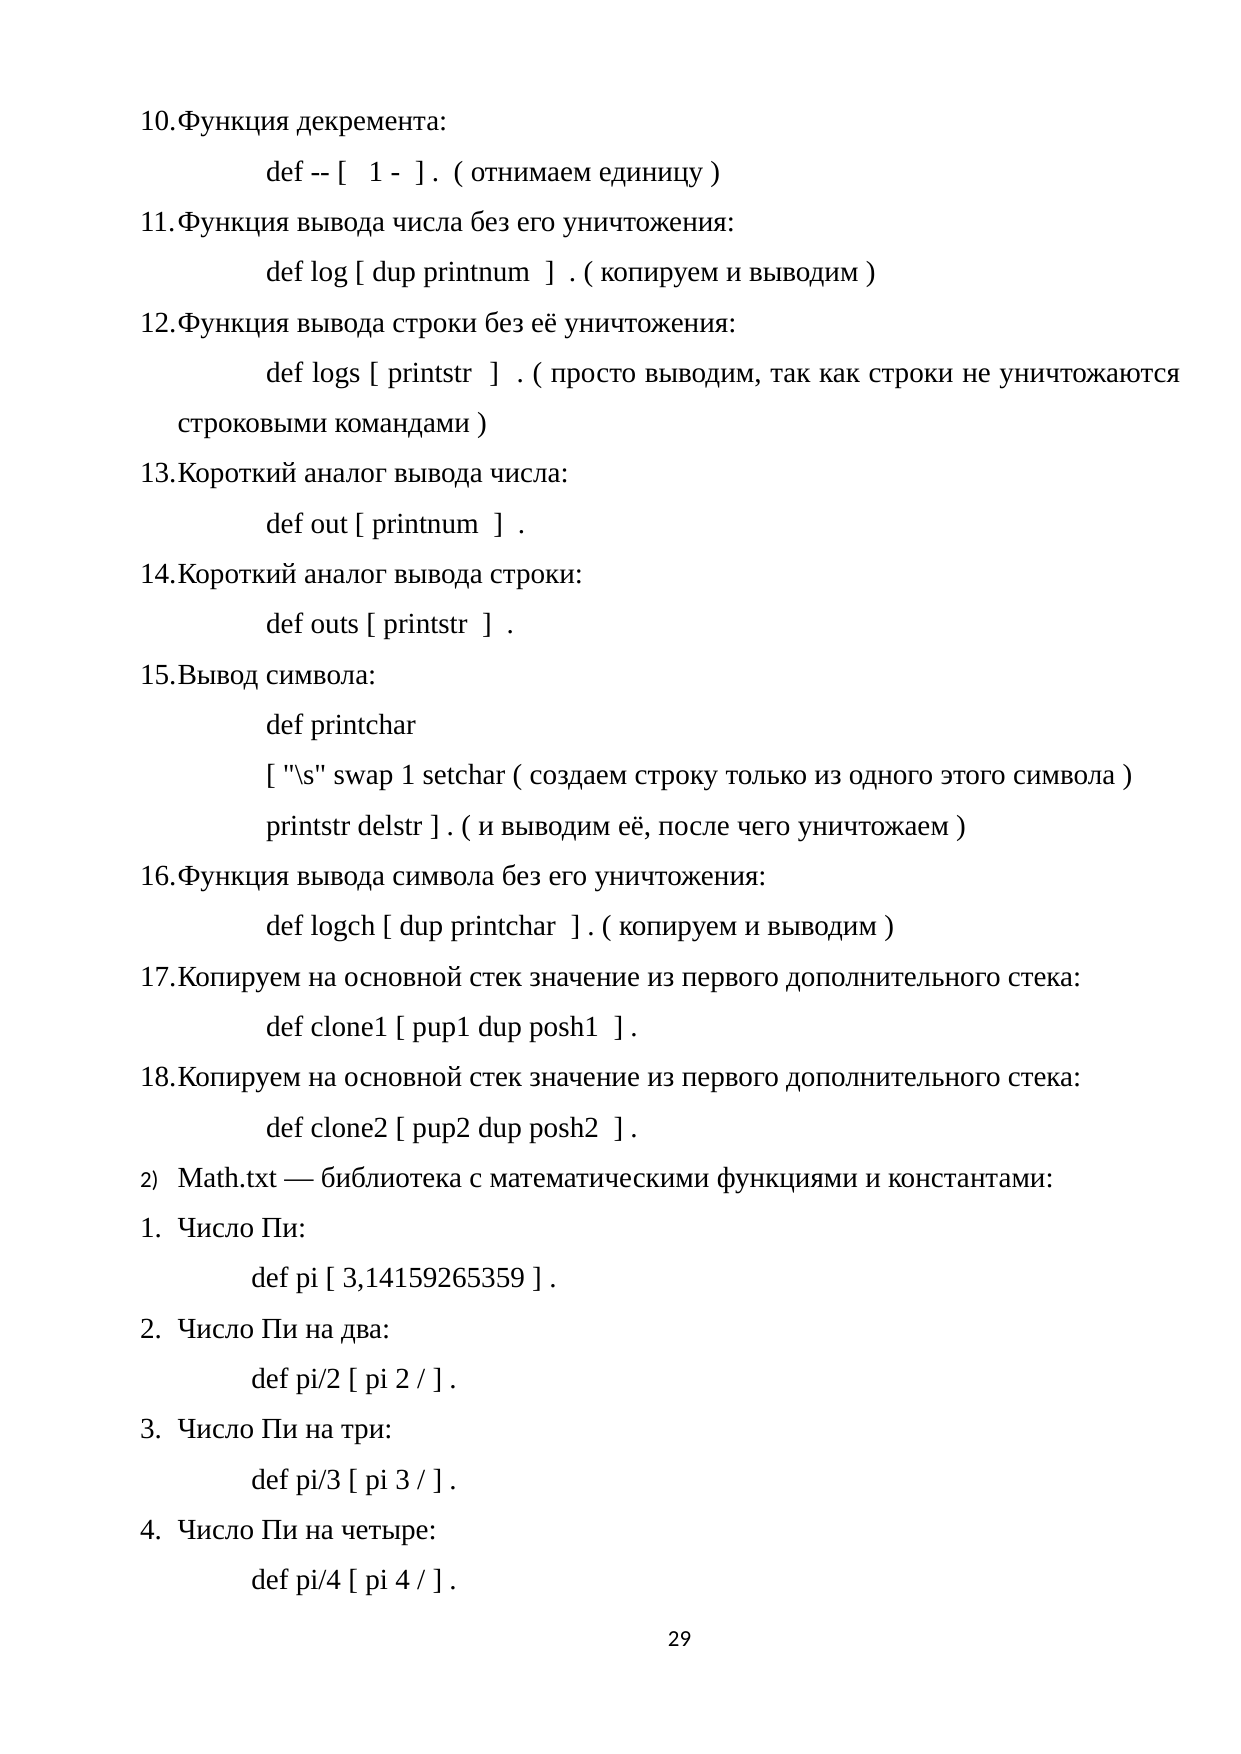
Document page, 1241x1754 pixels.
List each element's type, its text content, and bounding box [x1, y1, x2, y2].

list printstr delstr ] . ( и выводим её, после чего уничтожаем ) [177, 808, 1181, 841]
list Math.txt — библиотека с математическими функциями и константами: [140, 1160, 1181, 1193]
list Функция вывода строки без её уничтожения: [140, 305, 1181, 338]
list Короткий аналог вывода строки: [140, 556, 1181, 590]
list def printchar [177, 707, 1181, 741]
list def pi/2 [ pi 2 / ] . [177, 1361, 1181, 1395]
list def pi/3 [ pi 3 / ] . [177, 1462, 1181, 1495]
list def clone1 [ pup1 dup posh1 ] . [177, 1009, 1181, 1043]
list def log [ dup printnum ] . ( копируем и выводим ) [177, 254, 1181, 288]
list def outs [ printstr ] . [177, 607, 1181, 640]
list Число Пи на два: [140, 1311, 1181, 1344]
list def logs [ printstr ] . ( просто выводим, так как строки не уничтожаются строковыми командами ) [177, 355, 1181, 439]
list Функция вывода числа без его уничтожения: [140, 204, 1181, 238]
list Число Пи: [140, 1210, 1181, 1244]
list def pi [ 3,14159265359 ] . [177, 1261, 1181, 1294]
list Число Пи на три: [140, 1412, 1181, 1445]
list Копируем на основной стек значение из первого дополнительного стека: [140, 959, 1181, 992]
list def pi/4 [ pi 4 / ] . [177, 1562, 1181, 1596]
list Вывод символа: [140, 657, 1181, 690]
list Число Пи на четыре: [140, 1512, 1181, 1546]
list def logch [ dup printchar ] . ( копируем и выводим ) [177, 908, 1181, 942]
list Функция декремента: [140, 103, 1181, 137]
list [ "\s" swap 1 setchar ( создаем строку только из одного этого символа ) [177, 757, 1181, 791]
list def -- [ 1 - ] . ( отнимаем единицу ) [177, 154, 1181, 187]
list Копируем на основной стек значение из первого дополнительного стека: [140, 1059, 1181, 1093]
list Короткий аналог вывода числа: [140, 456, 1181, 489]
list def clone2 [ pup2 dup posh2 ] . [177, 1110, 1181, 1143]
list def out [ printnum ] . [177, 506, 1181, 539]
list Функция вывода символа без его уничтожения: [140, 858, 1181, 892]
